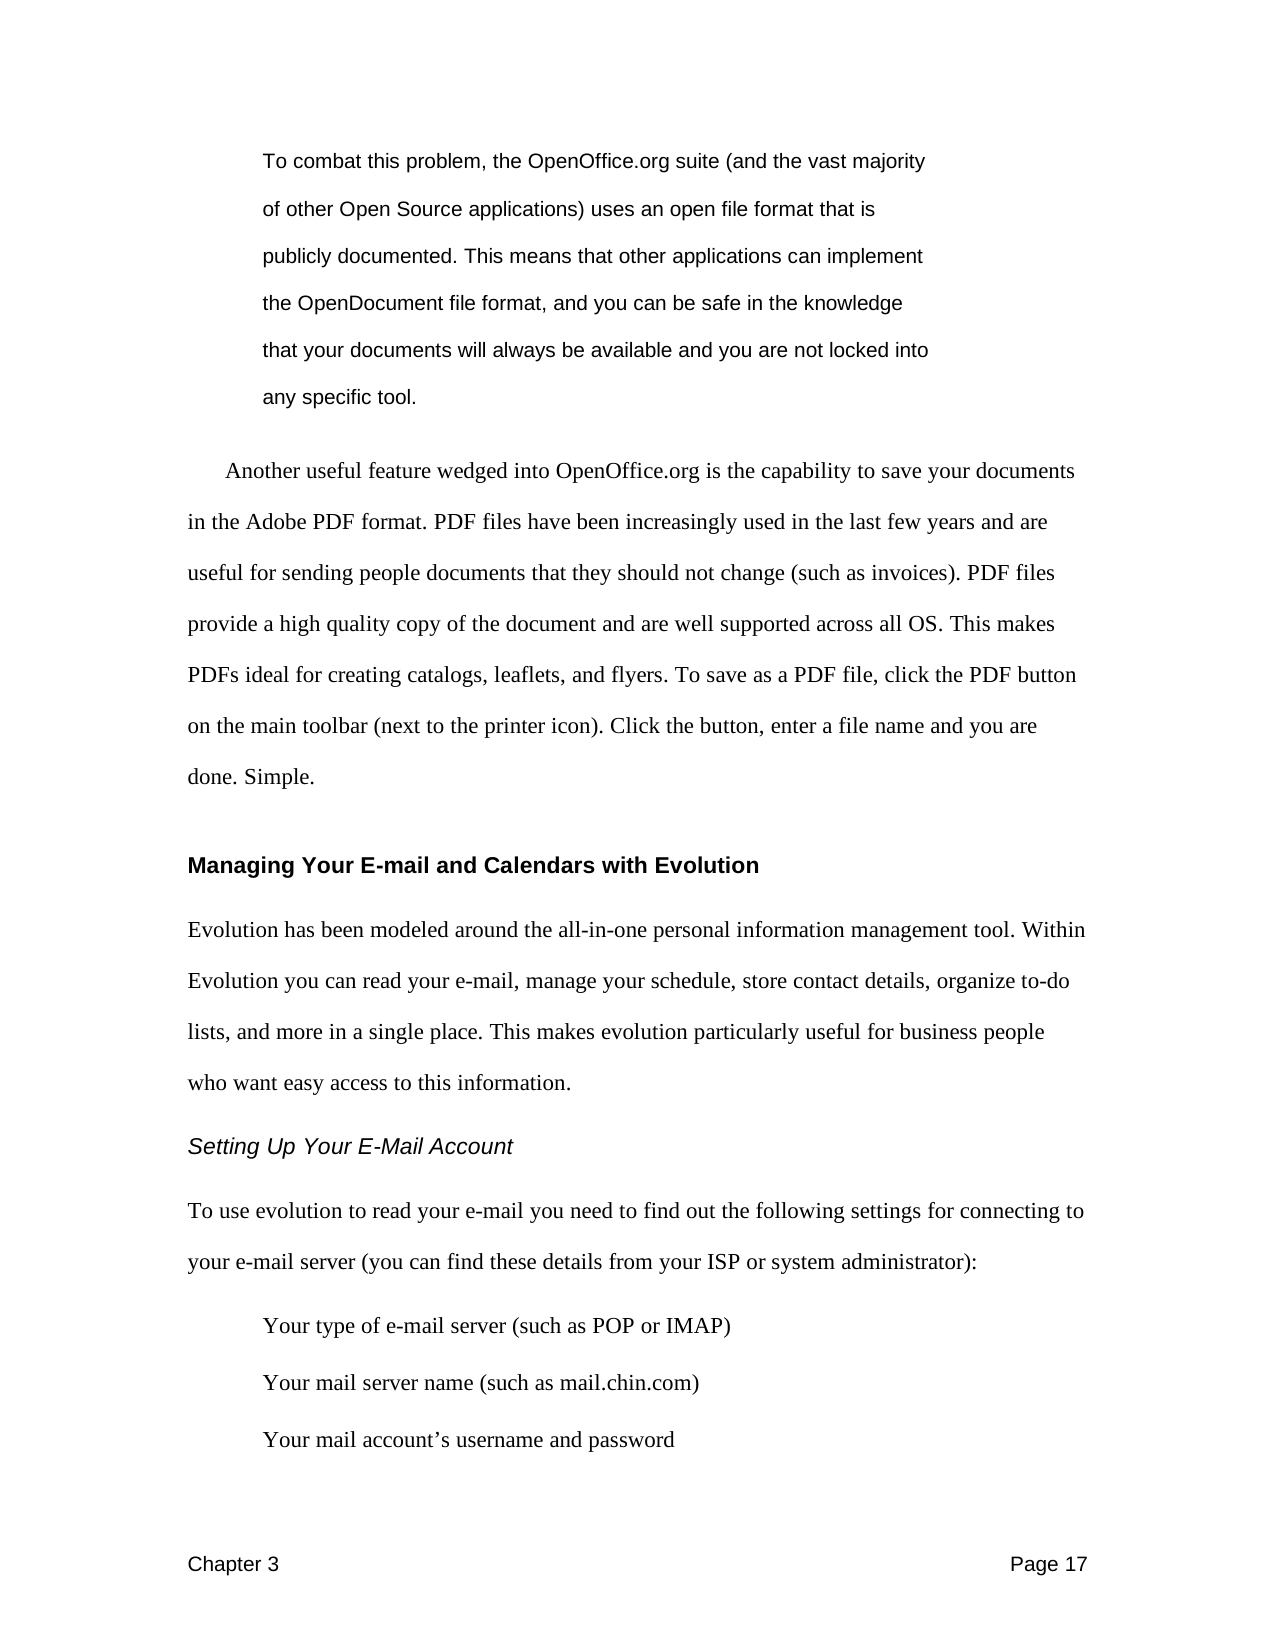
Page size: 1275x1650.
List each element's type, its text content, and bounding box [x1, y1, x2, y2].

text Managing Your E-mail and Calendars with Evolution [187, 852, 1087, 878]
text Another useful feature wedged into OpenOffice.org is the capability to save your documents in the Adobe PDF format. PDF files have been increasingly used in the last few years and are useful for sending people documents that they should not change (such as invoices). PDF files provide a high quality copy of the document and are well supported across all OS. This makes PDFs ideal for creating catalogs, leaflets, and flyers. To save as a PDF file, click the PDF button on the main toolbar (next to the printer icon). Click the button, enter a file name and you are done. Simple. [187, 457, 1087, 789]
text Your mail server name (such as mail.chin.com) [187, 1370, 1012, 1396]
text To combat this problem, the OpenOffice.org suite (and the vast majority of other Open Source applications) uses an open file format that is publicly documented. This means that other applications can implement the OpenDocument file format, and you can be safe in the knowledge that your documents will always be available and you are not locked into any specific tool. [262, 150, 937, 409]
text Your type of e-mail server (such as POP or IMAP) [187, 1313, 1012, 1338]
text Evolution has been modeled around the all-in-one personal information management tool. Within Evolution you can read your e-mail, manage your schedule, store contact details, organize to-do lists, and more in a single place. This makes evolution particularly useful for business people who want easy access to this information. [187, 917, 1087, 1096]
text Your mail account’s username and password [187, 1427, 1012, 1453]
text To use evolution to read your e-mail you need to find out the following settings for connecting to your e-mail server (you can find these details from your ISP or system administrator): [187, 1198, 1087, 1275]
text Setting Up Your E-Mail Account [187, 1133, 1087, 1159]
